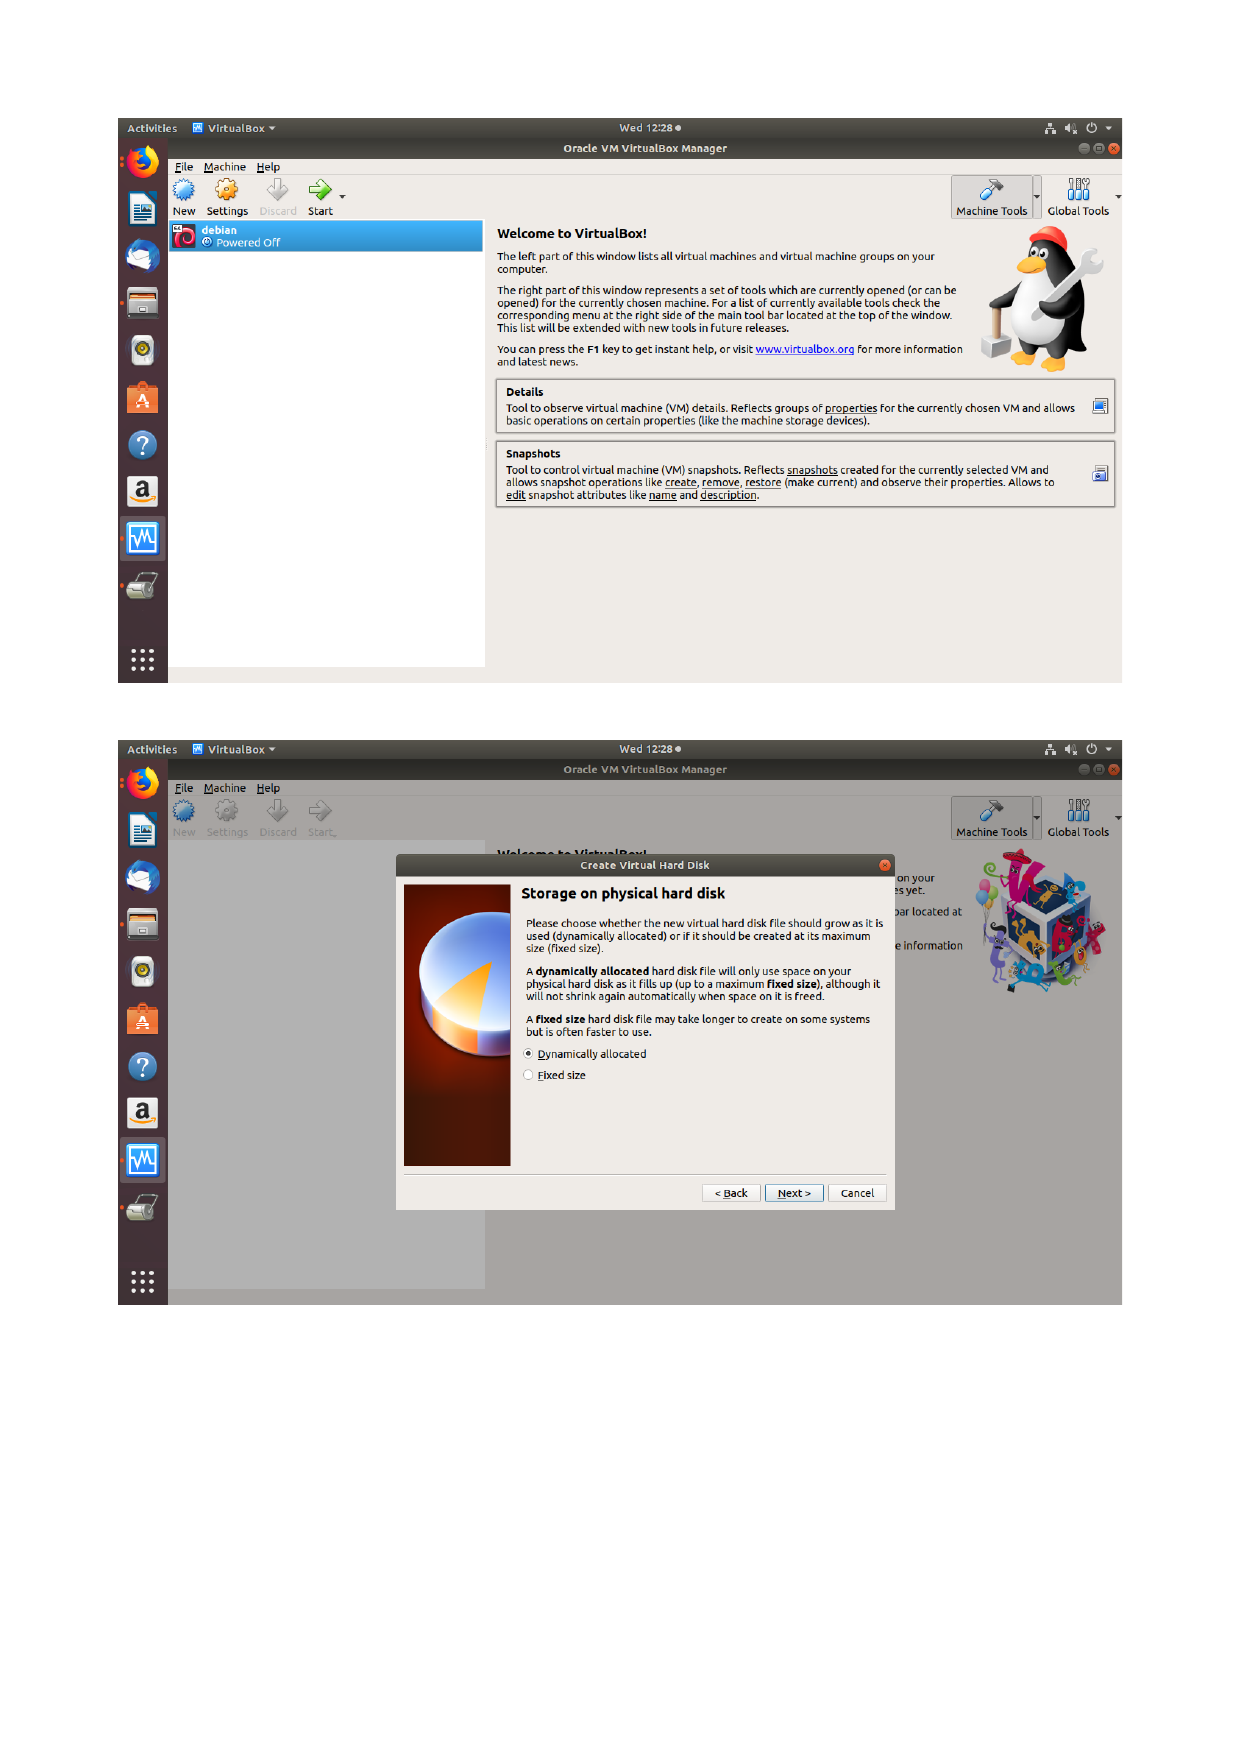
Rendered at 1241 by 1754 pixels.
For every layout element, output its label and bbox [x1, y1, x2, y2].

picture [118, 118, 1123, 683]
picture [118, 740, 1123, 1305]
